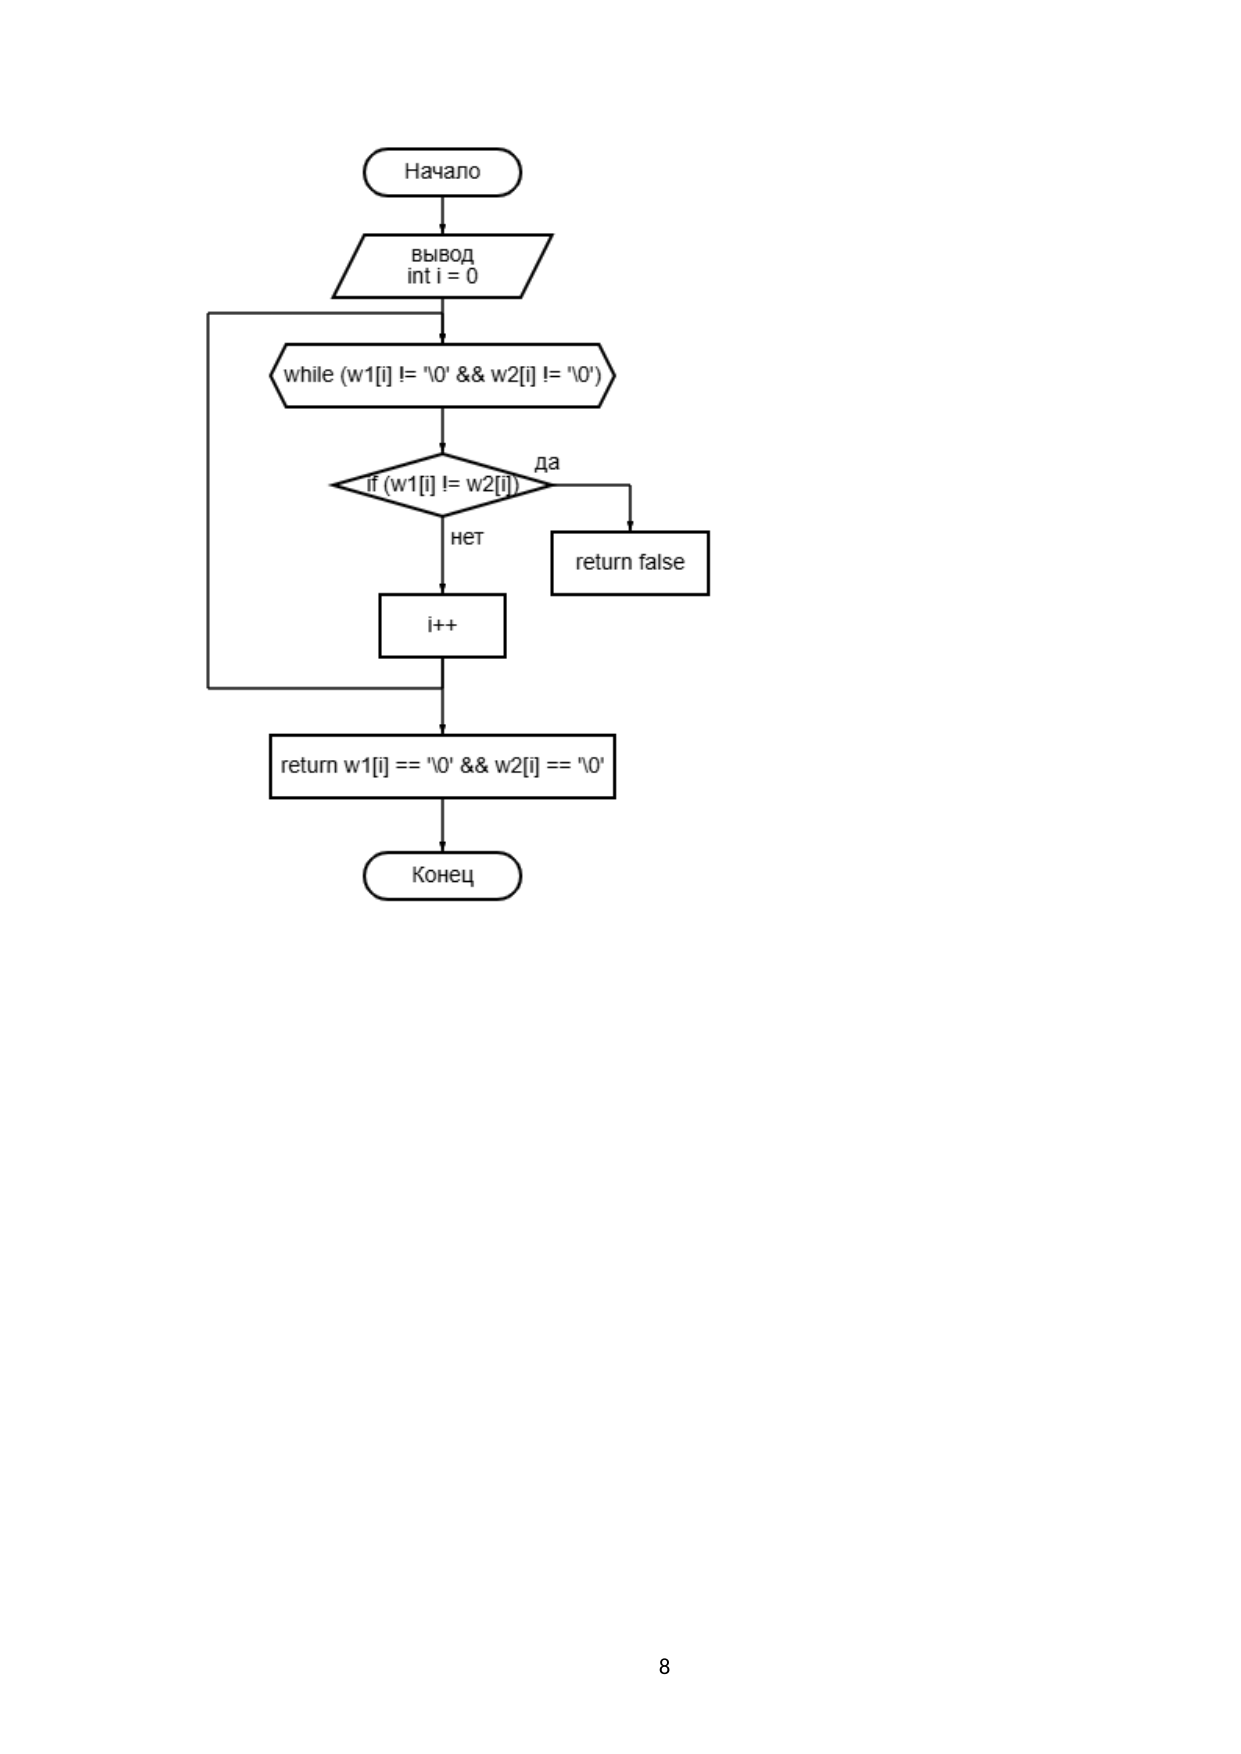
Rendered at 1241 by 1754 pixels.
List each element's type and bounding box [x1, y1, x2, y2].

picture [177, 118, 740, 931]
